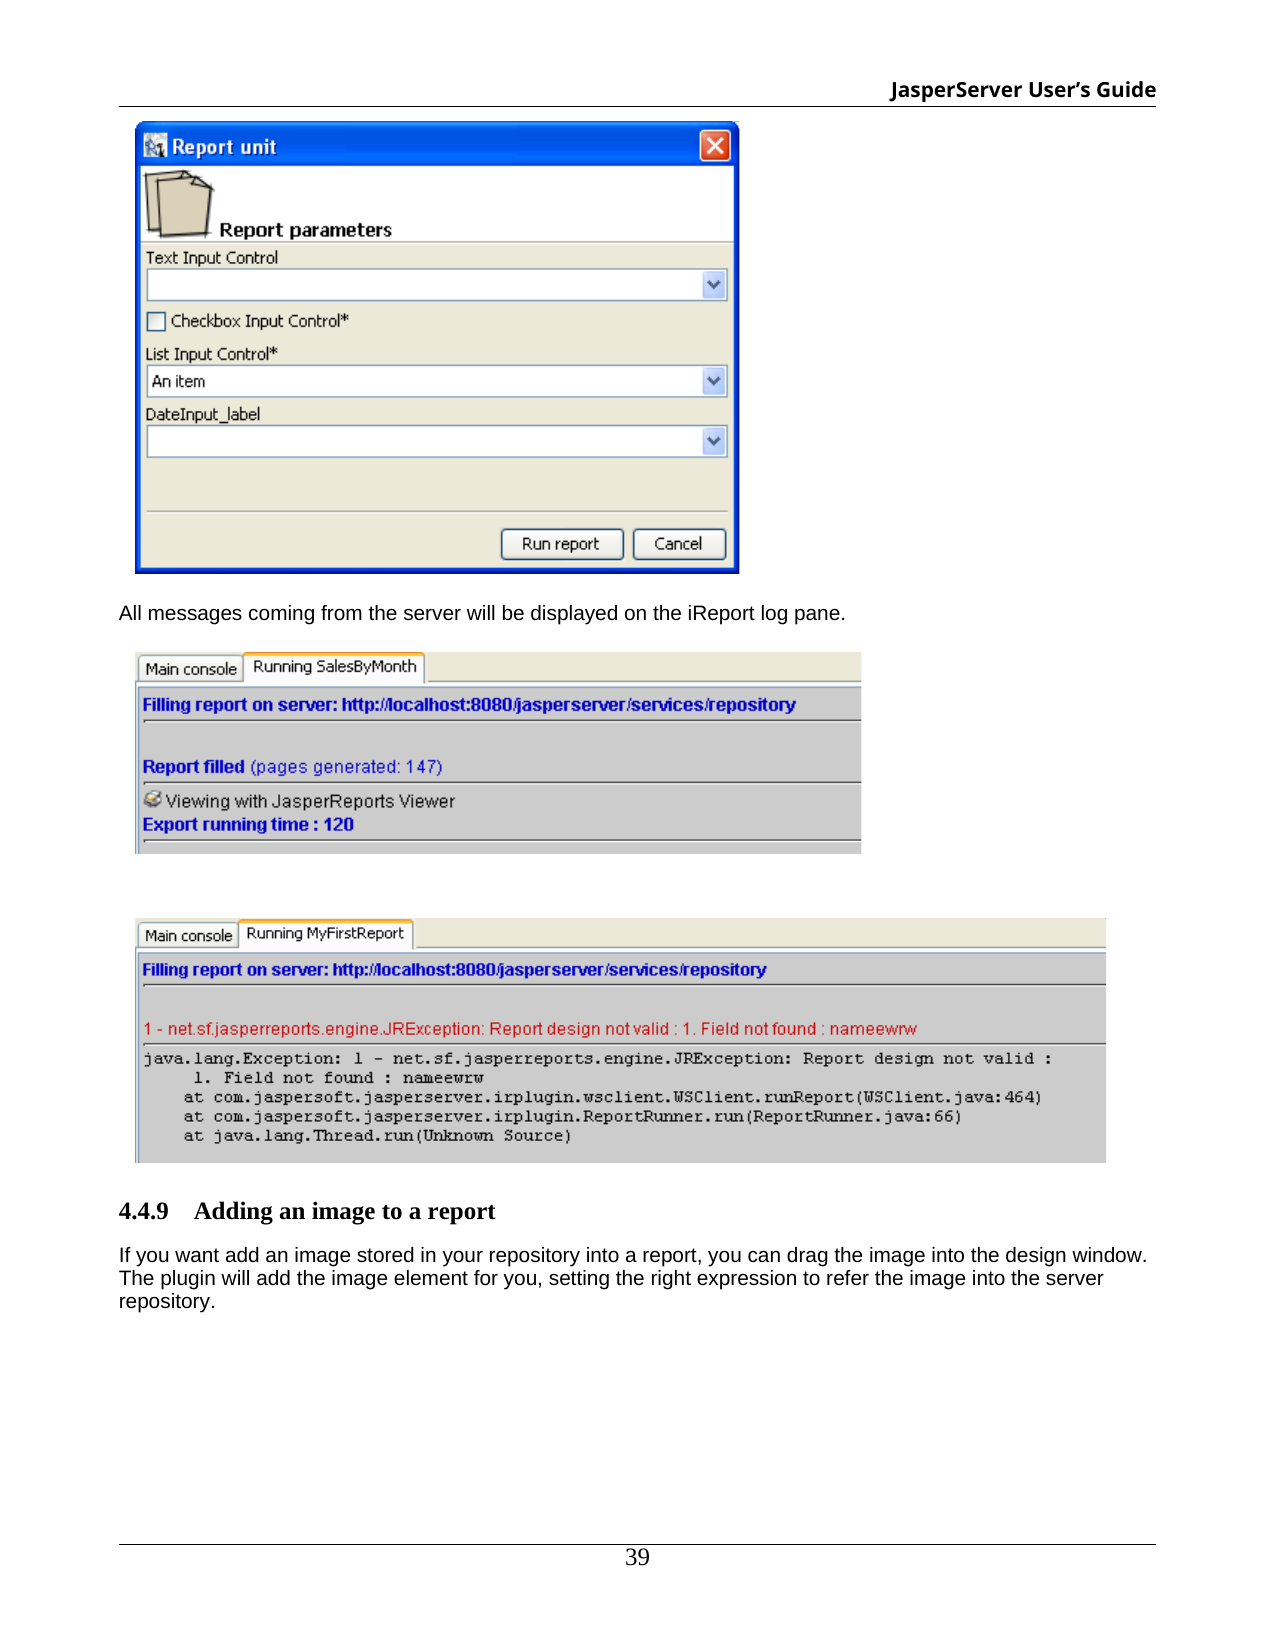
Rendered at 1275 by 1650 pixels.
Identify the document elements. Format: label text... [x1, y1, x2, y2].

picture [135, 652, 862, 854]
subtitle Adding an image to a report [118, 1197, 1156, 1224]
picture [135, 918, 1107, 1163]
table_header [107, 638, 1168, 875]
text If you want add an image stored in your repository into a report, you can drag the image into the design window. The plugin will add the image element for you, setting the right expression to refer the image into the server repository. [118, 1243, 1156, 1313]
text All messages coming from the server will be displayed on the iReport log pane. [118, 602, 1156, 625]
table_header [107, 107, 1168, 596]
table_header [107, 903, 1168, 1184]
picture [135, 121, 740, 574]
